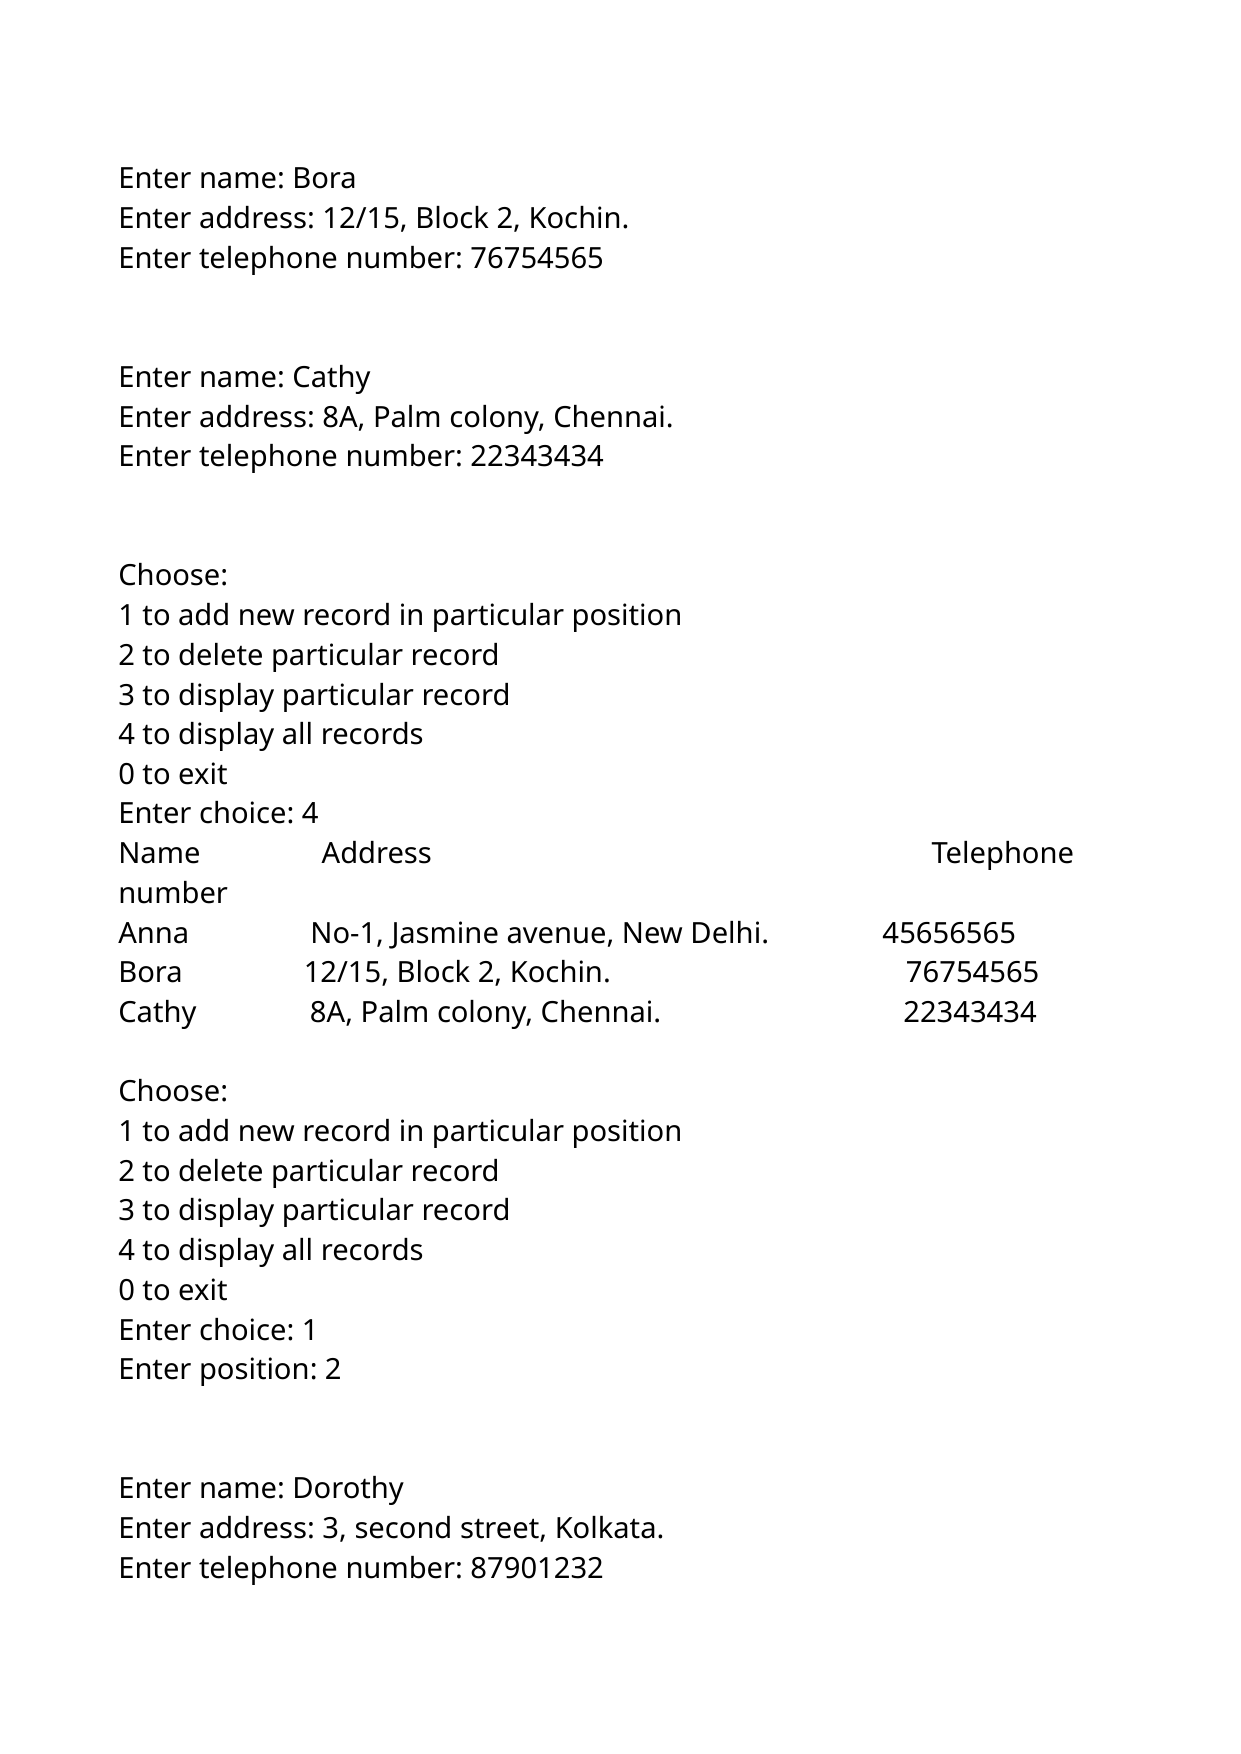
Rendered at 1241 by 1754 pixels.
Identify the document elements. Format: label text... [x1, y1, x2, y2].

text Enter name: Cathy [118, 356, 1122, 396]
text Enter choice: 4 [118, 793, 1122, 832]
text 0 to exit [118, 753, 1122, 793]
text 0 to exit [118, 1269, 1122, 1309]
text 4 to display all records [118, 713, 1122, 753]
text Enter name: Bora [118, 158, 1122, 197]
text 1 to add new record in particular position [118, 1110, 1122, 1150]
text 3 to display particular record [118, 674, 1122, 713]
text Choose: [118, 1071, 1122, 1110]
text Bora 12/15, Block 2, Kochin. 76754565 [118, 952, 1122, 991]
text 4 to display all records [118, 1229, 1122, 1269]
text Cathy 8A, Palm colony, Chennai. 22343434 [118, 991, 1122, 1031]
text Enter position: 2 [118, 1348, 1122, 1388]
text Enter choice: 1 [118, 1309, 1122, 1348]
text Enter telephone number: 76754565 [118, 237, 1122, 277]
text Anna No-1, Jasmine avenue, New Delhi. 45656565 [118, 912, 1122, 952]
text Choose: [118, 555, 1122, 594]
text Enter address: 8A, Palm colony, Chennai. [118, 396, 1122, 436]
text 1 to add new record in particular position [118, 594, 1122, 634]
text Enter telephone number: 22343434 [118, 436, 1122, 475]
text Name Address Telephone number [118, 832, 1122, 912]
text Enter telephone number: 87901232 [118, 1547, 1122, 1587]
text Enter address: 12/15, Block 2, Kochin. [118, 197, 1122, 237]
text Enter name: Dorothy [118, 1467, 1122, 1507]
text 2 to delete particular record [118, 1150, 1122, 1190]
text 2 to delete particular record [118, 634, 1122, 674]
text Enter address: 3, second street, Kolkata. [118, 1507, 1122, 1547]
text 3 to display particular record [118, 1190, 1122, 1229]
